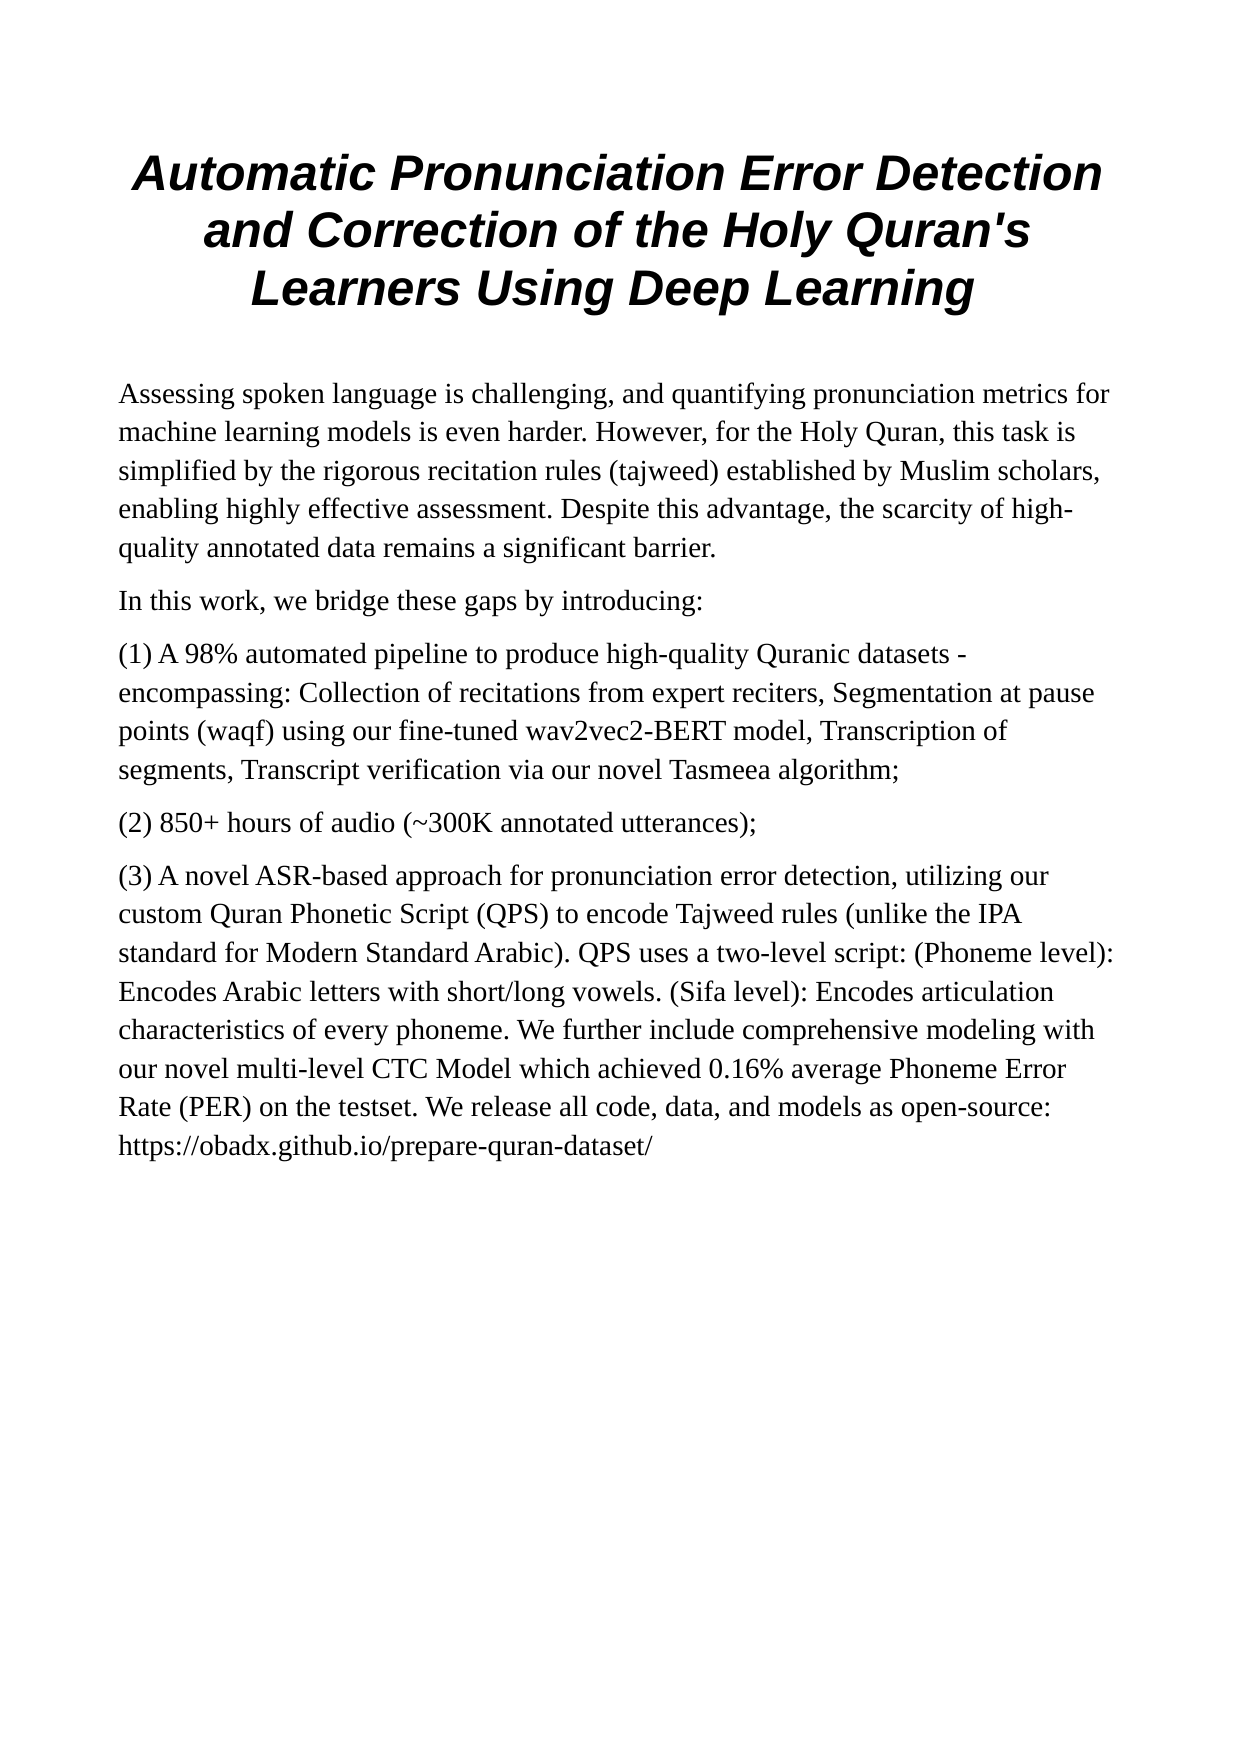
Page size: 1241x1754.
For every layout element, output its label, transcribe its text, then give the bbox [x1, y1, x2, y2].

title Automatic Pronunciation Error Detection and Correction of the Holy Quran's Learners Using Deep Learning [118, 143, 1122, 316]
text (1) A 98% automated pipeline to produce high-quality Quranic datasets - encompassing: Collection of recitations from expert reciters, Segmentation at pause points (waqf) using our fine-tuned wav2vec2-BERT model, Transcription of segments, Transcript verification via our novel Tasmeea algorithm; [118, 636, 1122, 785]
text Assessing spoken language is challenging, and quantifying pronunciation metrics for machine learning models is even harder. However, for the Holy Quran, this task is simplified by the rigorous recitation rules (tajweed) established by Muslim scholars, enabling highly effective assessment. Despite this advantage, the scarcity of high-quality annotated data remains a significant barrier. [118, 376, 1122, 563]
text (2) 850+ hours of audio (~300K annotated utterances); [118, 805, 1122, 838]
text (3) A novel ASR-based approach for pronunciation error detection, utilizing our custom Quran Phonetic Script (QPS) to encode Tajweed rules (unlike the IPA standard for Modern Standard Arabic). QPS uses a two-level script: (Phoneme level): Encodes Arabic letters with short/long vowels. (Sifa level): Encodes articulation characteristics of every phoneme. We further include comprehensive modeling with our novel multi-level CTC Model which achieved 0.16% average Phoneme Error Rate (PER) on the testset. We release all code, data, and models as open-source: https://obadx.github.io/prepare-quran-dataset/ [118, 858, 1122, 1161]
text In this work, we bridge these gaps by introducing: [118, 583, 1122, 617]
